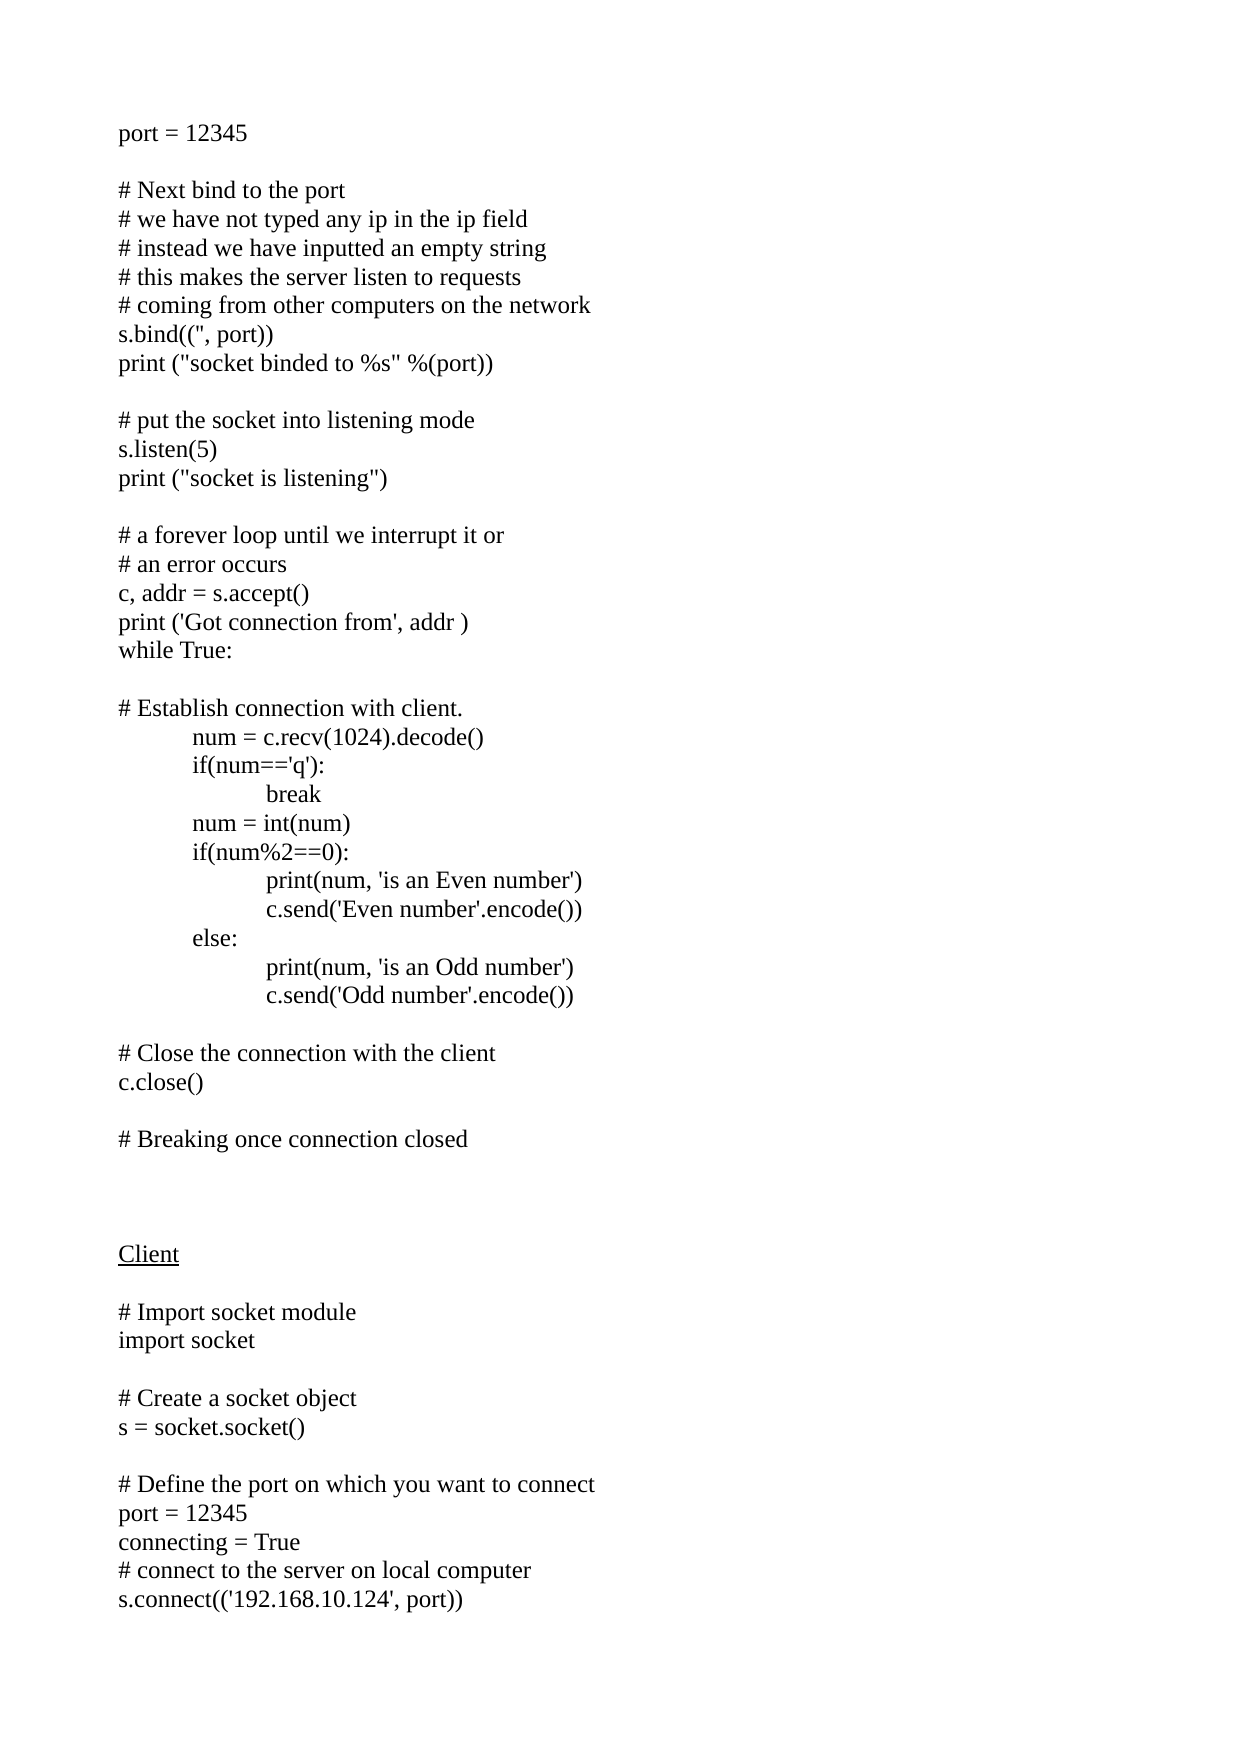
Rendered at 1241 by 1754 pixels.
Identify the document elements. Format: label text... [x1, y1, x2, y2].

text port = 12345 [118, 1498, 1122, 1527]
text # Import socket module [118, 1297, 1122, 1326]
text import socket [118, 1326, 1122, 1354]
text s.connect(('192.168.10.124', port)) [118, 1584, 1122, 1613]
text # Next bind to the port [118, 176, 1122, 204]
text num = c.recv(1024).decode() [118, 722, 1122, 751]
text s.listen(5) [118, 434, 1122, 463]
text print(num, 'is an Odd number') [118, 952, 1122, 981]
text if(num=='q'): [118, 751, 1122, 779]
text # Establish connection with client. [118, 693, 1122, 722]
text # we have not typed any ip in the ip field [118, 204, 1122, 233]
text # Breaking once connection closed [118, 1124, 1122, 1153]
text # put the socket into listening mode [118, 406, 1122, 434]
text print ('Got connection from', addr ) [118, 607, 1122, 636]
text # a forever loop until we interrupt it or [118, 521, 1122, 549]
text c.send('Even number'.encode()) [118, 894, 1122, 923]
text else: [118, 923, 1122, 952]
text print(num, 'is an Even number') [118, 866, 1122, 894]
text Client [118, 1239, 1122, 1268]
text # Define the port on which you want to connect [118, 1469, 1122, 1498]
text # instead we have inputted an empty string [118, 233, 1122, 262]
text connecting = True [118, 1527, 1122, 1556]
text # Close the connection with the client [118, 1038, 1122, 1067]
text s = socket.socket() [118, 1412, 1122, 1441]
text print ("socket is listening") [118, 463, 1122, 492]
text # this makes the server listen to requests [118, 262, 1122, 291]
text break [118, 779, 1122, 808]
text # coming from other computers on the network [118, 291, 1122, 319]
text print ("socket binded to %s" %(port)) [118, 348, 1122, 377]
text c, addr = s.accept() [118, 578, 1122, 607]
text # Create a socket object [118, 1383, 1122, 1412]
text if(num%2==0): [118, 837, 1122, 866]
text # connect to the server on local computer [118, 1556, 1122, 1584]
text c.close() [118, 1067, 1122, 1096]
text # an error occurs [118, 549, 1122, 578]
text s.bind(('', port)) [118, 319, 1122, 348]
text num = int(num) [118, 808, 1122, 837]
text port = 12345 [118, 118, 1122, 147]
text c.send('Odd number'.encode()) [118, 981, 1122, 1009]
text while True: [118, 636, 1122, 664]
